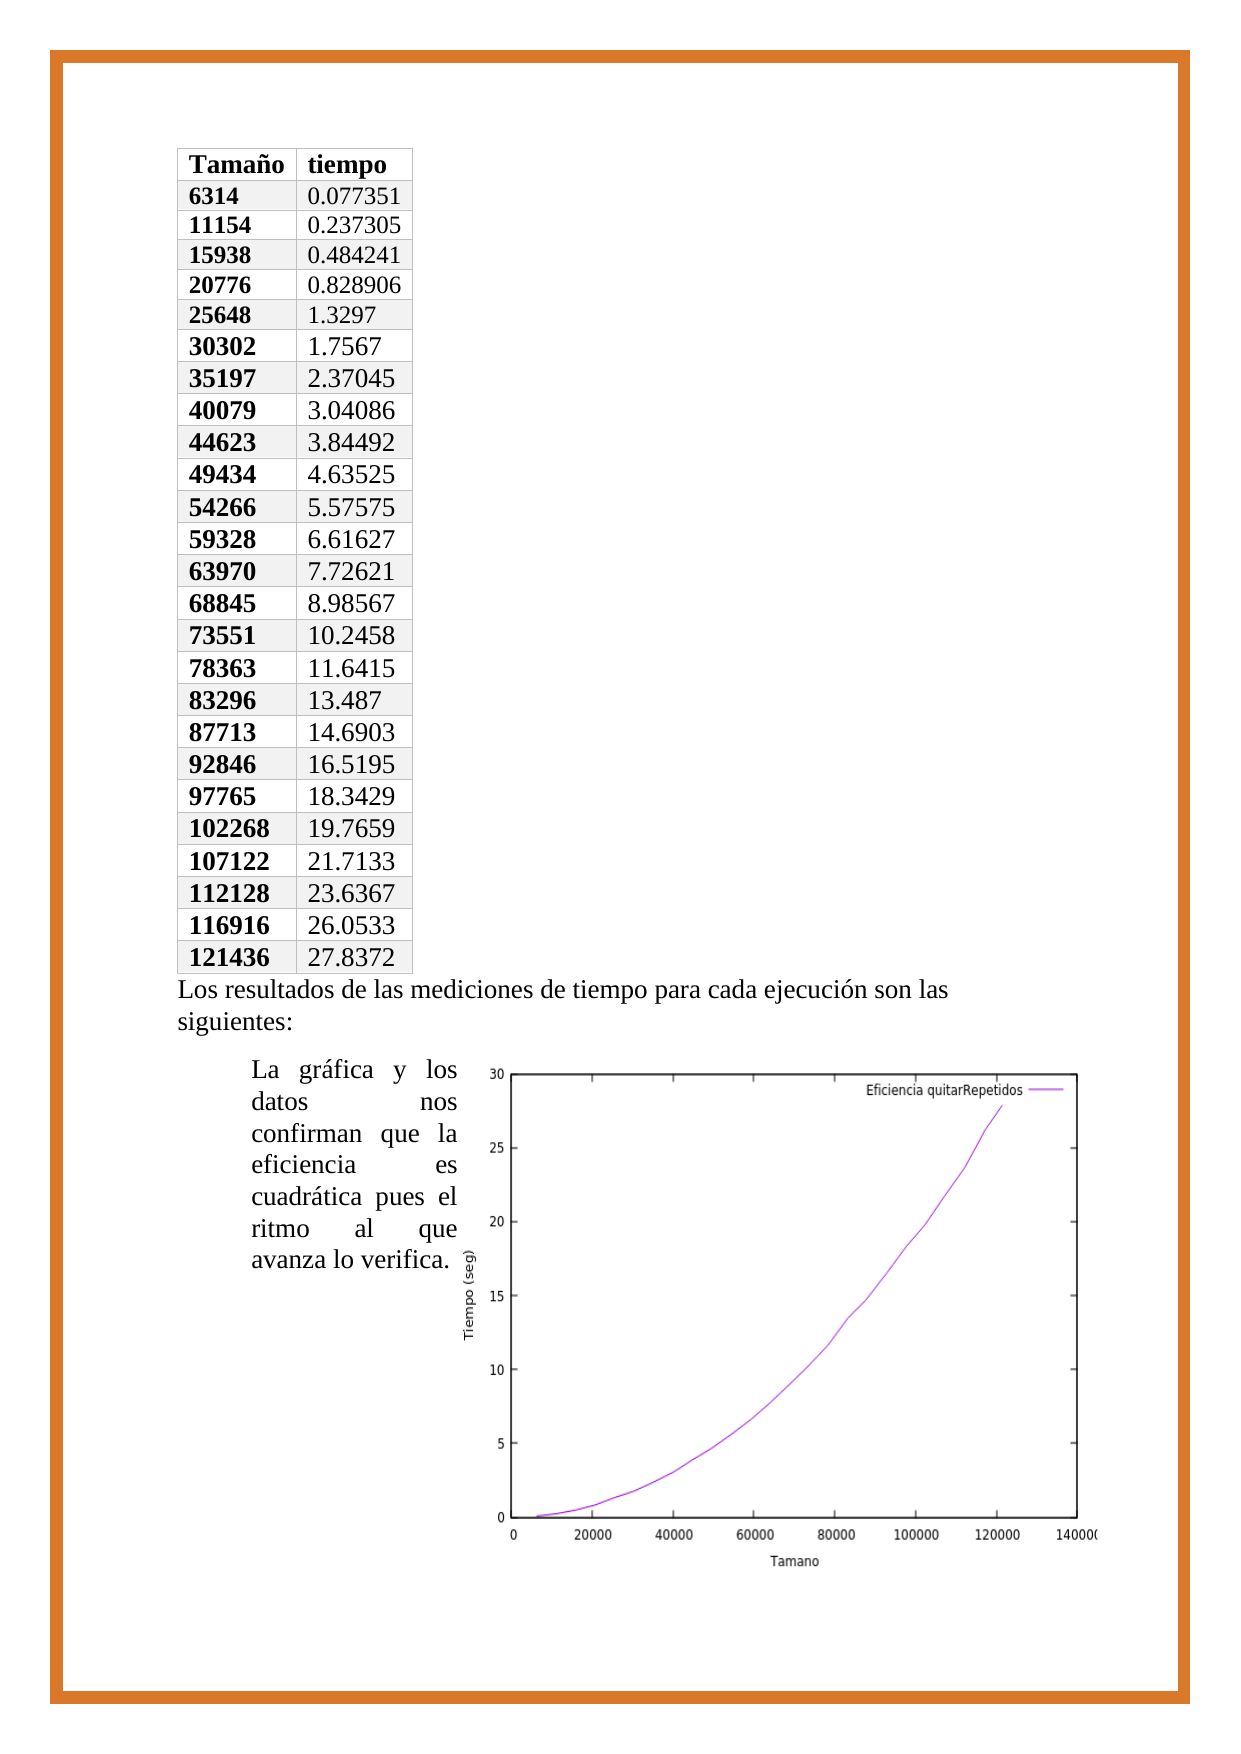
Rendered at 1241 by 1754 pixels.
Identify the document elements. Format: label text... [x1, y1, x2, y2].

table_cell 16.5195 [297, 748, 412, 779]
table_cell 15938 [178, 240, 296, 269]
table_cell 18.3429 [297, 780, 412, 812]
table_cell 5.57575 [297, 491, 412, 522]
table_cell 107122 [178, 845, 296, 876]
table_cell 83296 [178, 684, 296, 715]
table_cell 1.7567 [297, 330, 412, 361]
table_cell 13.487 [297, 684, 412, 715]
table_cell 23.6367 [297, 877, 412, 908]
table_cell 3.04086 [297, 394, 412, 425]
table_cell 116916 [178, 909, 296, 940]
table_cell 11154 [178, 211, 296, 239]
table_cell 87713 [178, 716, 296, 747]
table_cell 26.0533 [297, 909, 412, 940]
table_cell 92846 [178, 748, 296, 779]
table_cell 2.37045 [297, 362, 412, 393]
table_cell 102268 [178, 813, 296, 844]
table_cell 7.72621 [297, 555, 412, 586]
table_cell 35197 [178, 362, 296, 393]
table_cell 11.6415 [297, 652, 412, 683]
table_cell 30302 [178, 330, 296, 361]
table_cell 97765 [178, 780, 296, 812]
text La gráfica y los datos nos confirman que la eficiencia es cuadrática pues el ritmo al que avanza lo verifica. [251, 1053, 1063, 1275]
table_cell 63970 [178, 555, 296, 586]
table_cell 6314 [178, 181, 296, 209]
table_cell 21.7133 [297, 845, 412, 876]
table_cell 54266 [178, 491, 296, 522]
table_cell 0.484241 [297, 240, 412, 269]
table_cell 8.98567 [297, 587, 412, 618]
table_cell 6.61627 [297, 523, 412, 554]
table_cell 25648 [178, 300, 296, 329]
text Los resultados de las mediciones de tiempo para cada ejecución son las siguientes: [177, 973, 1063, 1036]
table_header Tamaño [178, 149, 296, 180]
table_cell 19.7659 [297, 813, 412, 844]
table_cell 44623 [178, 426, 296, 457]
table_cell 27.8372 [297, 941, 412, 972]
table_cell 0.237305 [297, 211, 412, 239]
table_cell 4.63525 [297, 459, 412, 490]
table_header tiempo [297, 149, 412, 180]
table_cell 78363 [178, 652, 296, 683]
table_cell 59328 [178, 523, 296, 554]
table_cell 73551 [178, 620, 296, 651]
table_cell 1.3297 [297, 300, 412, 329]
table_cell 3.84492 [297, 426, 412, 457]
table_cell 14.6903 [297, 716, 412, 747]
table_cell 0.828906 [297, 270, 412, 299]
table_cell 40079 [178, 394, 296, 425]
table_cell 20776 [178, 270, 296, 299]
table_cell 10.2458 [297, 620, 412, 651]
table_cell 0.077351 [297, 181, 412, 209]
table_cell 68845 [178, 587, 296, 618]
table_cell 121436 [178, 941, 296, 972]
table_cell 49434 [178, 459, 296, 490]
table_cell 112128 [178, 877, 296, 908]
